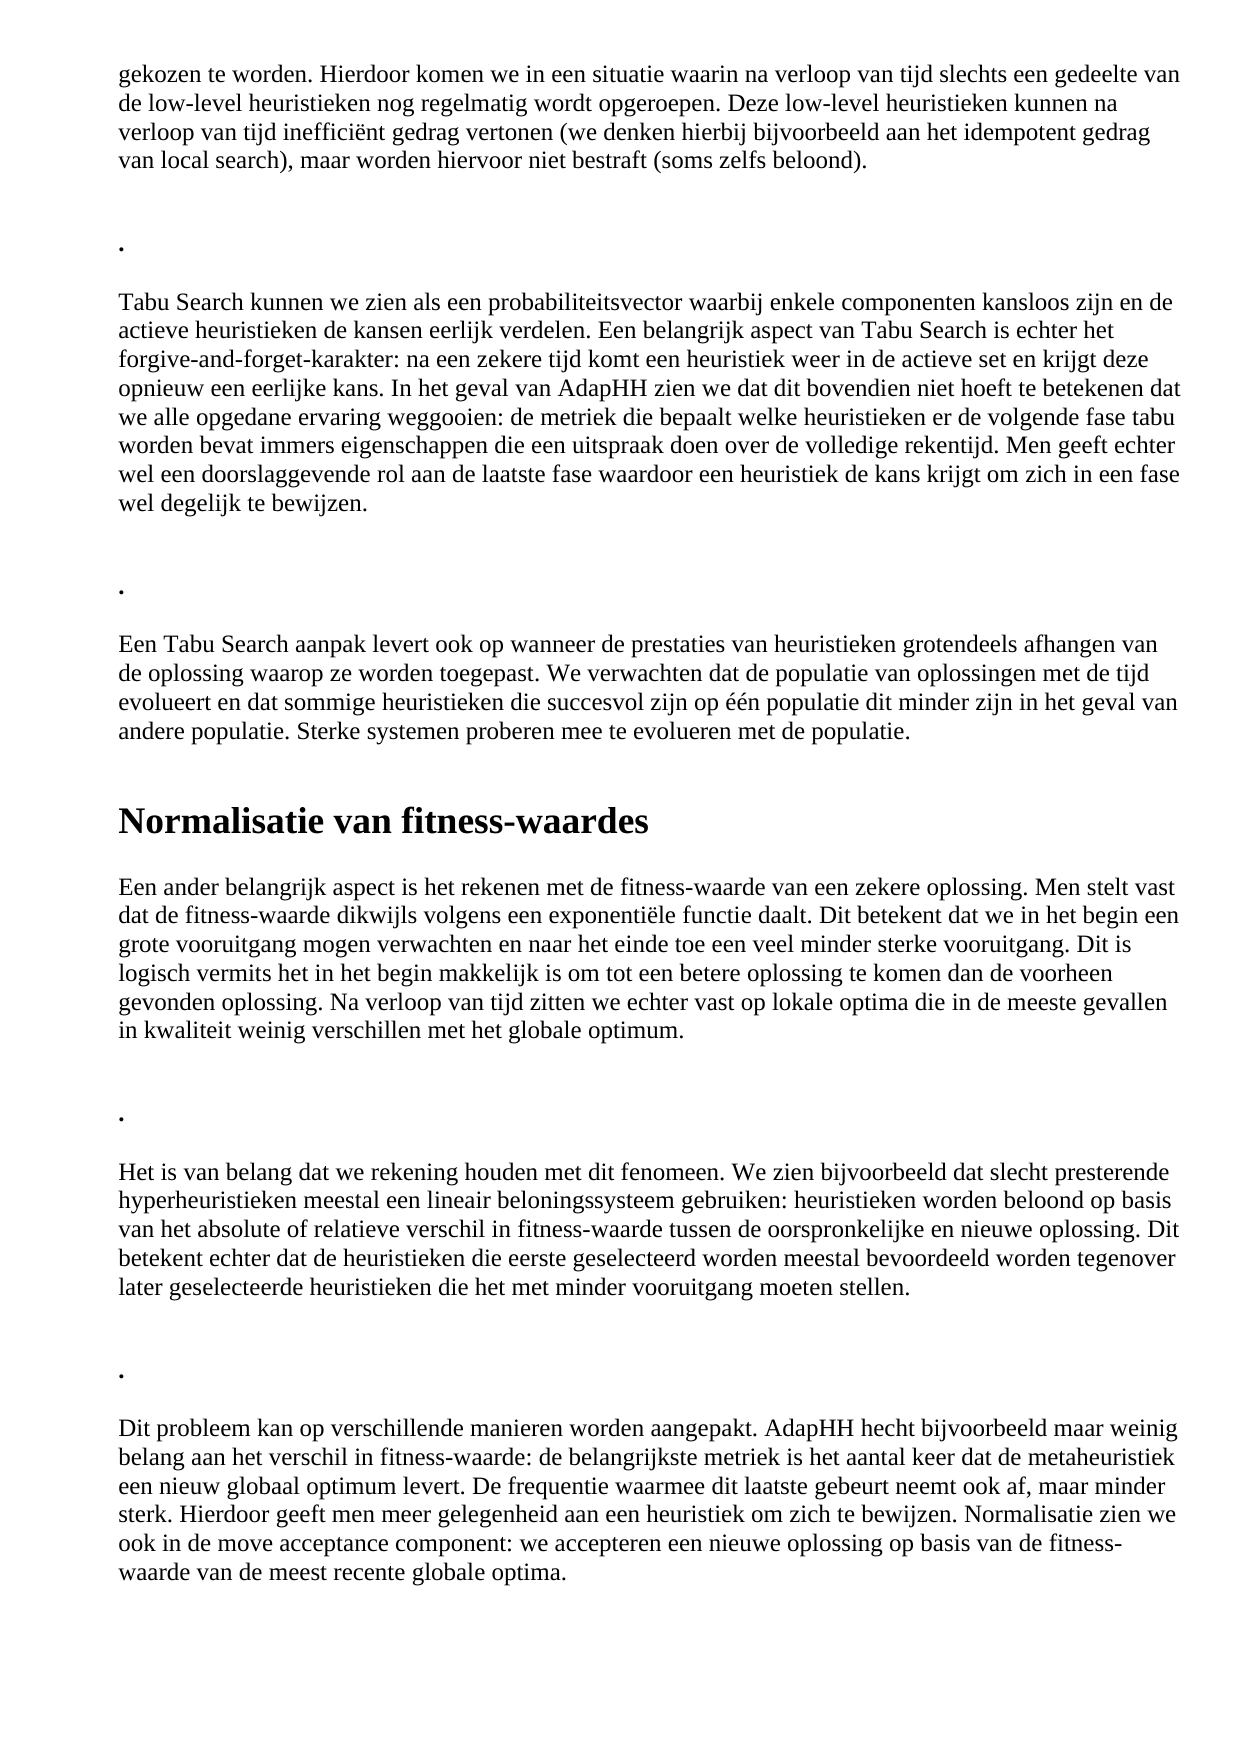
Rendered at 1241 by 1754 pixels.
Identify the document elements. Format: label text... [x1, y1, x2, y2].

subtitle . [118, 1355, 1181, 1384]
text Een Tabu Search aanpak levert ook op wanneer de prestaties van heuristieken grotendeels afhangen van de oplossing waarop ze worden toegepast. We verwachten dat de populatie van oplossingen met de tijd evolueert en dat sommige heuristieken die succesvol zijn op één populatie dit minder zijn in het geval van andere populatie. Sterke systemen proberen mee te evolueren met de populatie. [118, 629, 1181, 744]
subtitle . [118, 571, 1181, 600]
text gekozen te worden. Hierdoor komen we in een situatie waarin na verloop van tijd slechts een gedeelte van de low-level heuristieken nog regelmatig wordt opgeroepen. Deze low-level heuristieken kunnen na verloop van tijd inefficiënt gedrag vertonen (we denken hierbij bijvoorbeeld aan het idempotent gedrag van local search), maar worden hiervoor niet bestraft (soms zelfs beloond). [118, 59, 1181, 174]
text Tabu Search kunnen we zien als een probabiliteitsvector waarbij enkele componenten kansloos zijn en de actieve heuristieken de kansen eerlijk verdelen. Een belangrijk aspect van Tabu Search is echter het forgive-and-forget-karakter: na een zekere tijd komt een heuristiek weer in de actieve set en krijgt deze opnieuw een eerlijke kans. In het geval van AdapHH zien we dat dit bovendien niet hoeft te betekenen dat we alle opgedane ervaring weggooien: de metriek die bepaalt welke heuristieken er de volgende fase tabu worden bevat immers eigenschappen die een uitspraak doen over de volledige rekentijd. Men geeft echter wel een doorslaggevende rol aan de laatste fase waardoor een heuristiek de kans krijgt om zich in een fase wel degelijk te bewijzen. [118, 287, 1181, 517]
subtitle . [118, 228, 1181, 257]
text Dit probleem kan op verschillende manieren worden aangepakt. AdapHH hecht bijvoorbeeld maar weinig belang aan het verschil in fitness-waarde: de belangrijkste metriek is het aantal keer dat de metaheuristiek een nieuw globaal optimum levert. De frequentie waarmee dit laatste gebeurt neemt ook af, maar minder sterk. Hierdoor geeft men meer gelegenheid aan een heuristiek om zich te bewijzen. Normalisatie zien we ook in de move acceptance component: we accepteren een nieuwe oplossing op basis van de fitness-waarde van de meest recente globale optima. [118, 1413, 1181, 1586]
subtitle . [118, 1098, 1181, 1127]
text Een ander belangrijk aspect is het rekenen met de fitness-waarde van een zekere oplossing. Men stelt vast dat de fitness-waarde dikwijls volgens een exponentiële functie daalt. Dit betekent dat we in het begin een grote vooruitgang mogen verwachten en naar het einde toe een veel minder sterke vooruitgang. Dit is logisch vermits het in het begin makkelijk is om tot een betere oplossing te komen dan de voorheen gevonden oplossing. Na verloop van tijd zitten we echter vast op lokale optima die in de meeste gevallen in kwaliteit weinig verschillen met het globale optimum. [118, 872, 1181, 1044]
text Het is van belang dat we rekening houden met dit fenomeen. We zien bijvoorbeeld dat slecht presterende hyperheuristieken meestal een lineair beloningssysteem gebruiken: heuristieken worden beloond op basis van het absolute of relatieve verschil in fitness-waarde tussen de oorspronkelijke en nieuwe oplossing. Dit betekent echter dat de heuristieken die eerste geselecteerd worden meestal bevoordeeld worden tegenover later geselecteerde heuristieken die het met minder vooruitgang moeten stellen. [118, 1157, 1181, 1301]
subtitle Normalisatie van fitness-waardes [118, 799, 1181, 842]
